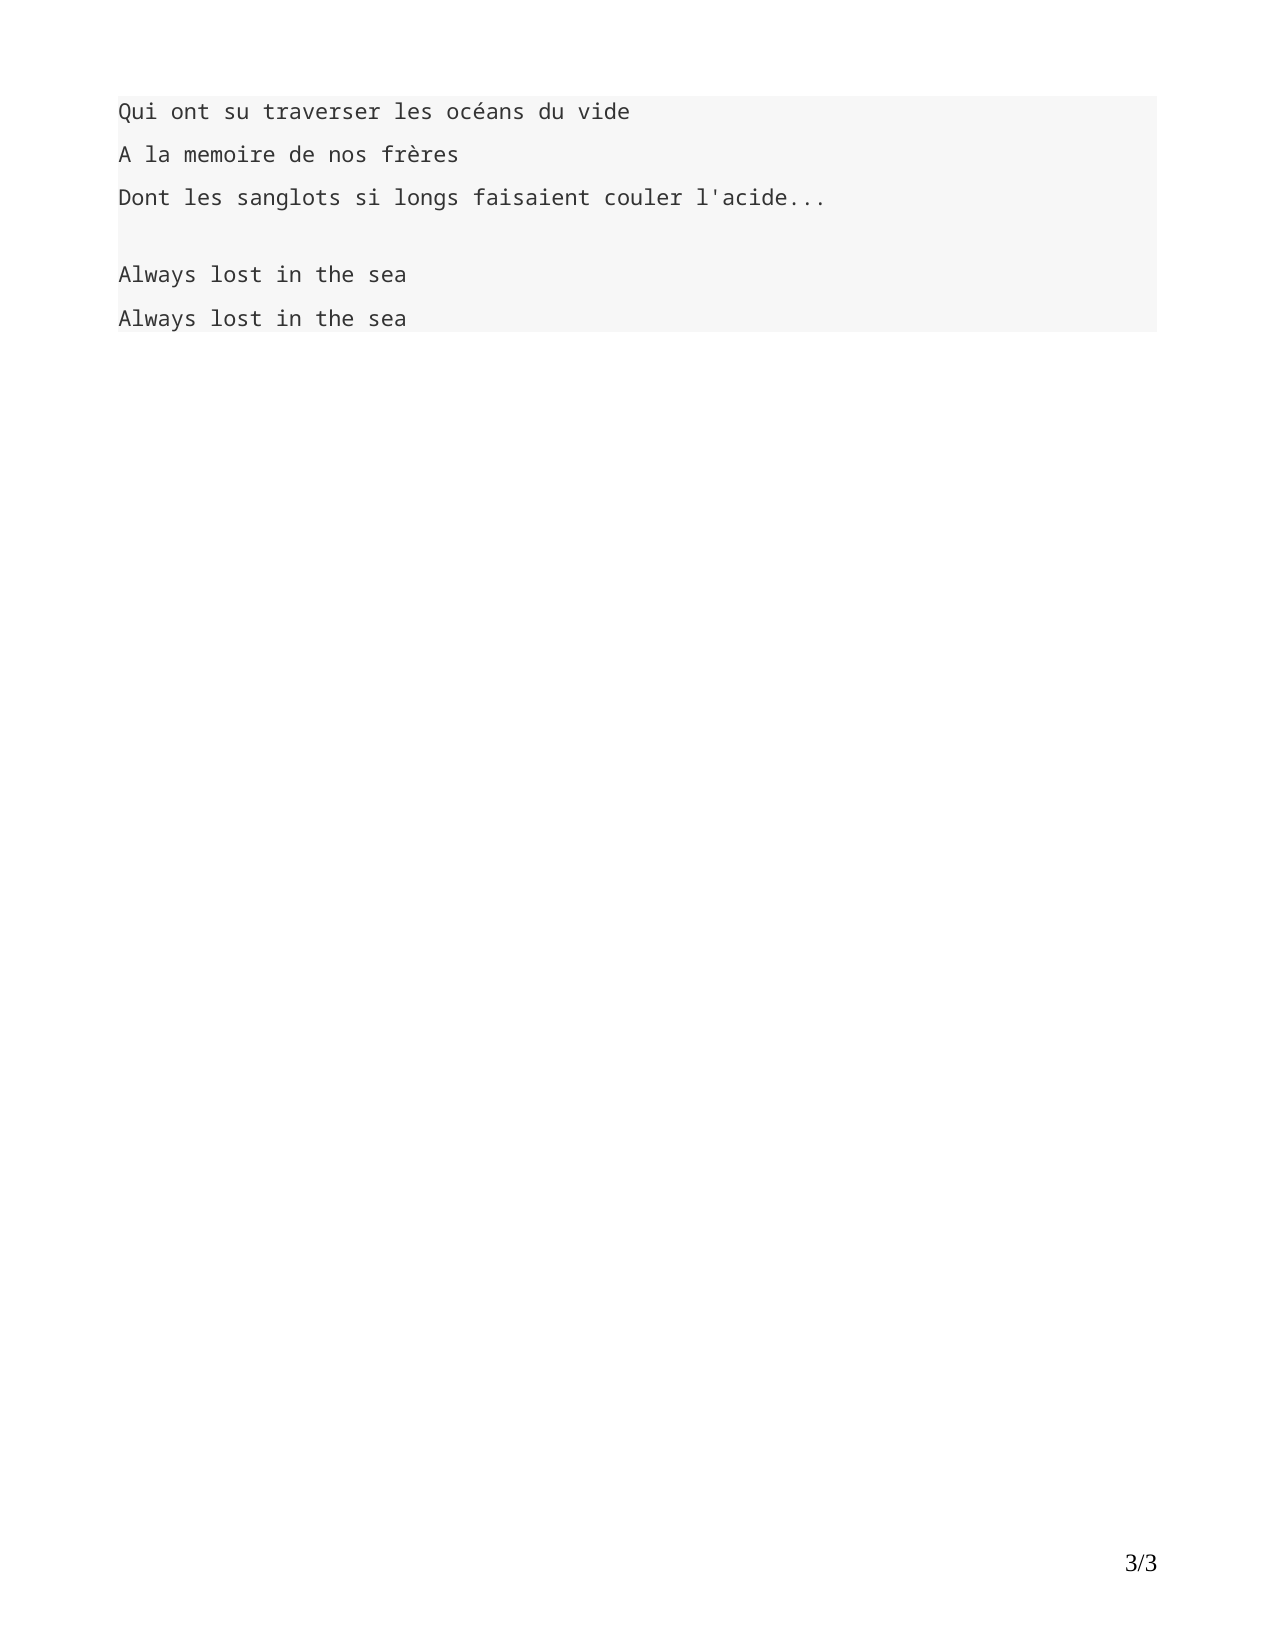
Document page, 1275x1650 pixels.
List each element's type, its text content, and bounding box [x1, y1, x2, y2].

text Dont les sanglots si longs faisaient couler l'acide... [118, 182, 1157, 212]
text A la memoire de nos frères [118, 139, 1157, 169]
text Always lost in the sea [118, 303, 1157, 332]
text Qui ont su traverser les océans du vide [118, 96, 1157, 126]
text Always lost in the sea [118, 259, 1157, 289]
